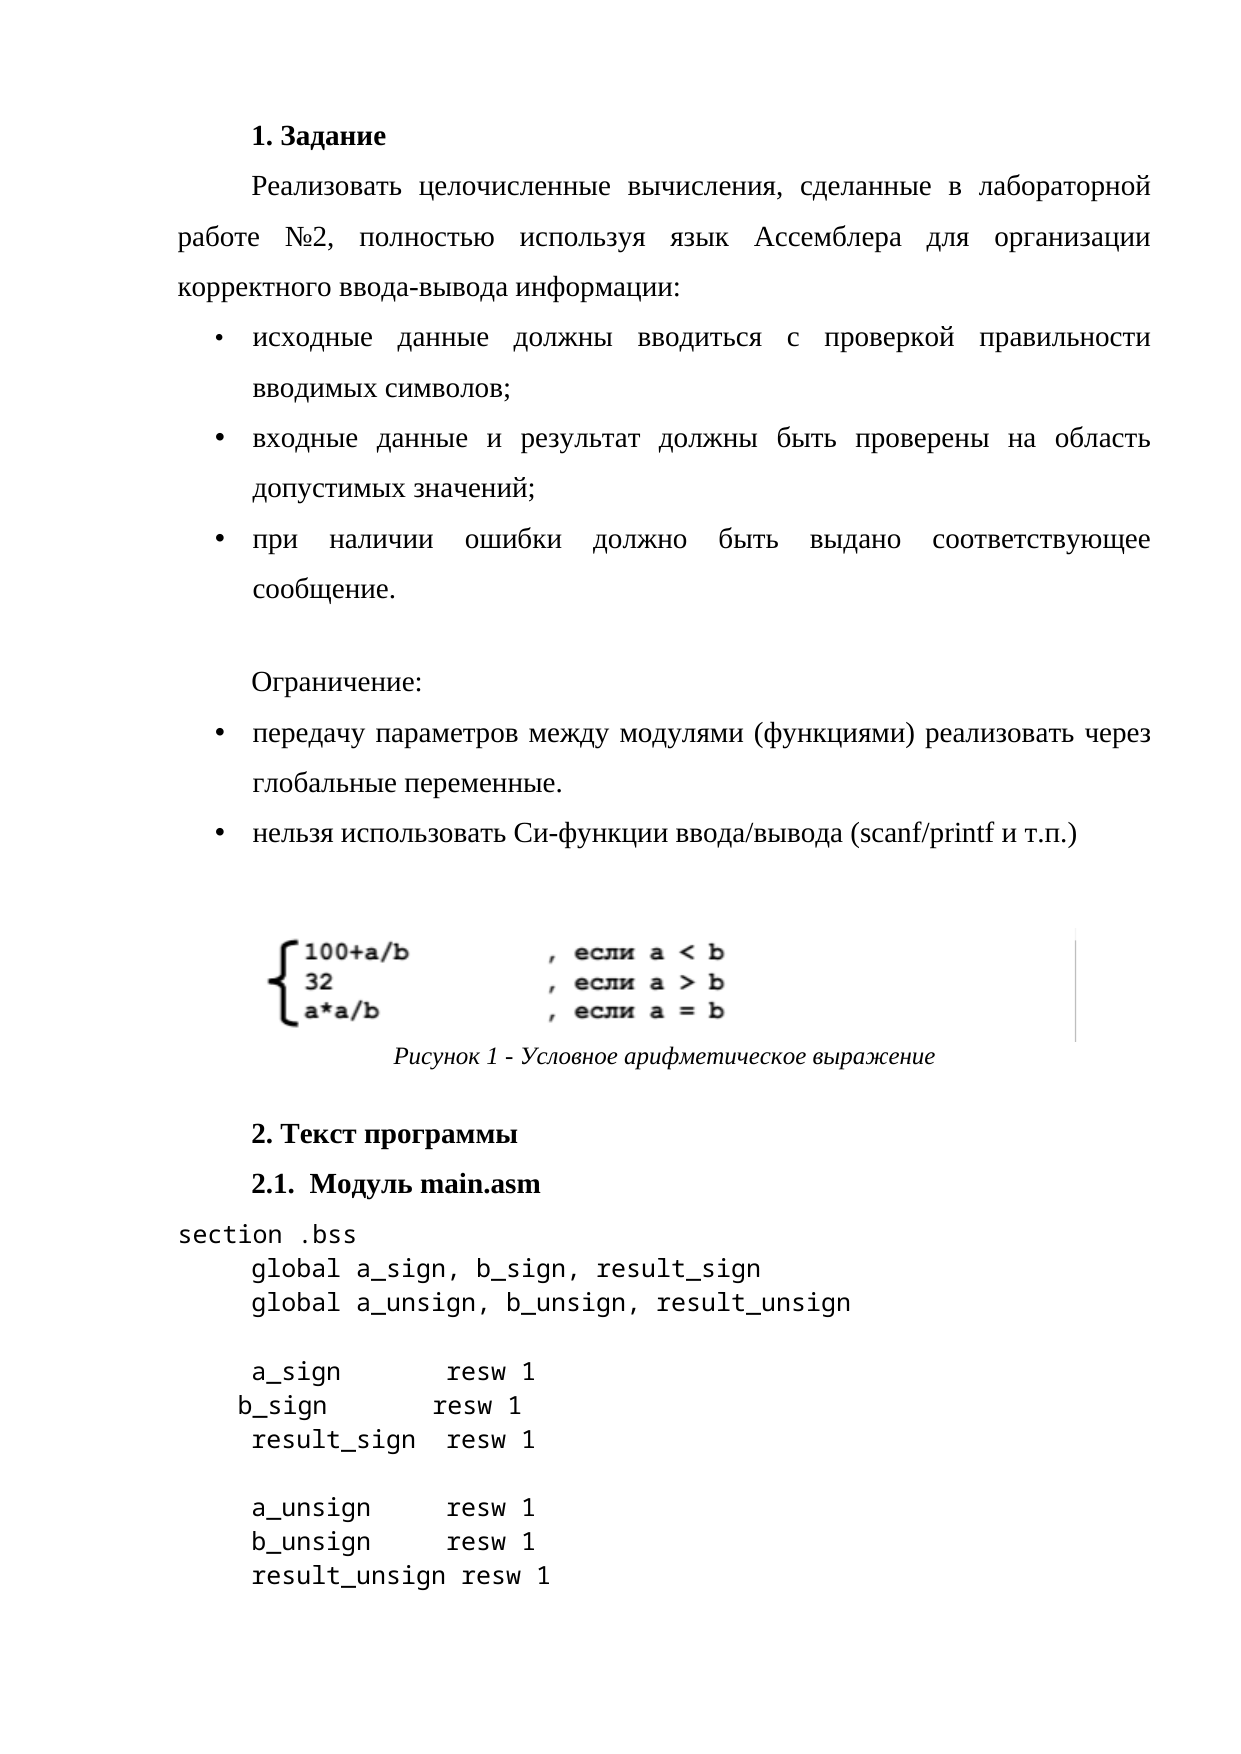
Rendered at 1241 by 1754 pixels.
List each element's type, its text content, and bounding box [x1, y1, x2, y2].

text 2.1. Модуль main.asm [177, 1167, 1152, 1200]
text a_sign resw 1 [177, 1353, 1152, 1387]
list исходные данные должны вводиться с проверкой правильности вводимых символов; [215, 319, 1152, 403]
text result_unsign resw 1 [177, 1558, 1152, 1592]
list нельзя использовать Cи-функции ввода/вывода (scanf/printf и т.п.) [215, 816, 1152, 849]
text section .bss [177, 1217, 1152, 1251]
text Рисунок 1 - Условное арифметическое выражение [253, 1042, 1076, 1070]
list при наличии ошибки должно быть выдано соответствующее сообщение. [215, 521, 1152, 605]
list передачу параметров между модулями (функциями) реализовать через глобальные переменные. [215, 715, 1152, 799]
text Ограничение: [177, 664, 1152, 698]
text b_sign resw 1 [177, 1387, 1152, 1421]
text global a_sign, b_sign, result_sign [177, 1251, 1152, 1285]
list входные данные и результат должны быть проверены на область допустимых значений; [215, 420, 1152, 504]
text Реализовать целочисленные вычисления, сделанные в лабораторной работе №2, полностью используя язык Ассемблера для организации корректного ввода-вывода информации: [177, 168, 1152, 303]
text global a_unsign, b_unsign, result_unsign [177, 1285, 1152, 1319]
text result_sign resw 1 [177, 1421, 1152, 1455]
text 2. Текст программы [177, 1017, 1152, 1150]
picture [252, 928, 1077, 1042]
text b_unsign resw 1 [177, 1523, 1152, 1558]
text a_unsign resw 1 [177, 1489, 1152, 1523]
text 1. Задание [177, 118, 1152, 152]
